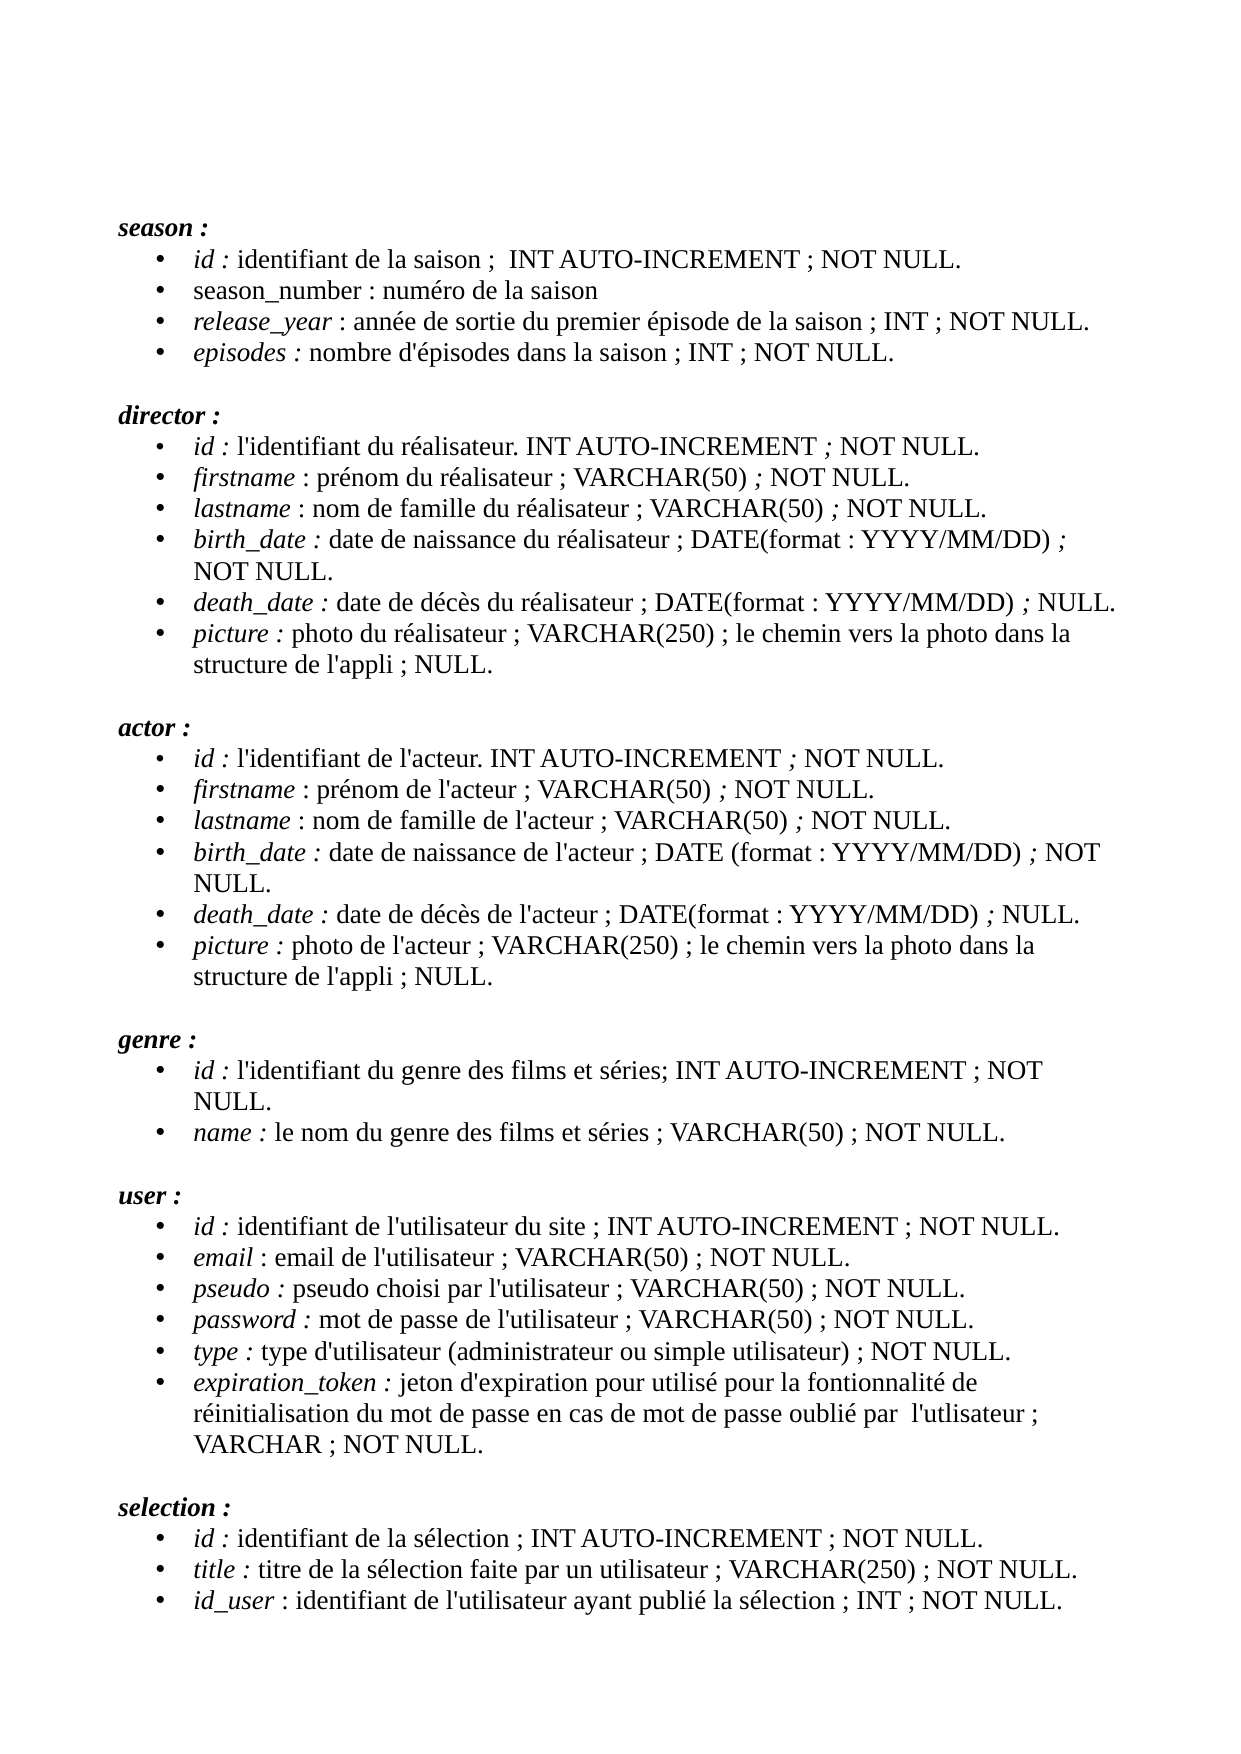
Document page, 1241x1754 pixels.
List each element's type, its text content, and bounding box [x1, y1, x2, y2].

text director : [118, 399, 1122, 430]
list firstname : prénom de l'acteur ; VARCHAR(50) ; NOT NULL. [156, 773, 1122, 804]
text user : [118, 1179, 1122, 1210]
list birth_date : date de naissance du réalisateur ; DATE(format : YYYY/MM/DD) ; NOT NULL. [156, 524, 1122, 586]
list death_date : date de décès du réalisateur ; DATE(format : YYYY/MM/DD) ; NULL. [156, 586, 1122, 617]
list release_year : année de sortie du premier épisode de la saison ; INT ; NOT NULL. [156, 305, 1122, 336]
text season : [118, 212, 1122, 243]
list episodes : nombre d'épisodes dans la saison ; INT ; NOT NULL. [156, 336, 1122, 368]
list name : le nom du genre des films et séries ; VARCHAR(50) ; NOT NULL. [156, 1116, 1122, 1148]
list picture : photo du réalisateur ; VARCHAR(250) ; le chemin vers la photo dans la structure de l'appli ; NULL. [156, 617, 1122, 680]
list password : mot de passe de l'utilisateur ; VARCHAR(50) ; NOT NULL. [156, 1304, 1122, 1335]
list expiration_token : jeton d'expiration pour utilisé pour la fontionnalité de réinitialisation du mot de passe en cas de mot de passe oublié par l'utlisateur ; VARCHAR ; NOT NULL. [156, 1366, 1122, 1460]
list lastname : nom de famille du réalisateur ; VARCHAR(50) ; NOT NULL. [156, 492, 1122, 524]
text actor : [118, 711, 1122, 742]
list id : l'identifiant du genre des films et séries; INT AUTO-INCREMENT ; NOT NULL. [156, 1054, 1122, 1116]
list pseudo : pseudo choisi par l'utilisateur ; VARCHAR(50) ; NOT NULL. [156, 1272, 1122, 1304]
list lastname : nom de famille de l'acteur ; VARCHAR(50) ; NOT NULL. [156, 804, 1122, 836]
list id : identifiant de la saison ; INT AUTO-INCREMENT ; NOT NULL. [156, 243, 1122, 274]
list id : l'identifiant du réalisateur. INT AUTO-INCREMENT ; NOT NULL. [156, 430, 1122, 461]
list firstname : prénom du réalisateur ; VARCHAR(50) ; NOT NULL. [156, 461, 1122, 492]
list id_user : identifiant de l'utilisateur ayant publié la sélection ; INT ; NOT NULL. [156, 1584, 1122, 1616]
list death_date : date de décès de l'acteur ; DATE(format : YYYY/MM/DD) ; NULL. [156, 898, 1122, 929]
list id : identifiant de l'utilisateur du site ; INT AUTO-INCREMENT ; NOT NULL. [156, 1210, 1122, 1241]
list type : type d'utilisateur (administrateur ou simple utilisateur) ; NOT NULL. [156, 1335, 1122, 1366]
list season_number : numéro de la saison [156, 274, 1122, 305]
list email : email de l'utilisateur ; VARCHAR(50) ; NOT NULL. [156, 1241, 1122, 1272]
text selection : [118, 1491, 1122, 1522]
text genre : [118, 1023, 1122, 1054]
list id : identifiant de la sélection ; INT AUTO-INCREMENT ; NOT NULL. [156, 1522, 1122, 1553]
list picture : photo de l'acteur ; VARCHAR(250) ; le chemin vers la photo dans la structure de l'appli ; NULL. [156, 929, 1122, 992]
list id : l'identifiant de l'acteur. INT AUTO-INCREMENT ; NOT NULL. [156, 742, 1122, 773]
list birth_date : date de naissance de l'acteur ; DATE (format : YYYY/MM/DD) ; NOT NULL. [156, 836, 1122, 898]
list title : titre de la sélection faite par un utilisateur ; VARCHAR(250) ; NOT NULL. [156, 1553, 1122, 1584]
